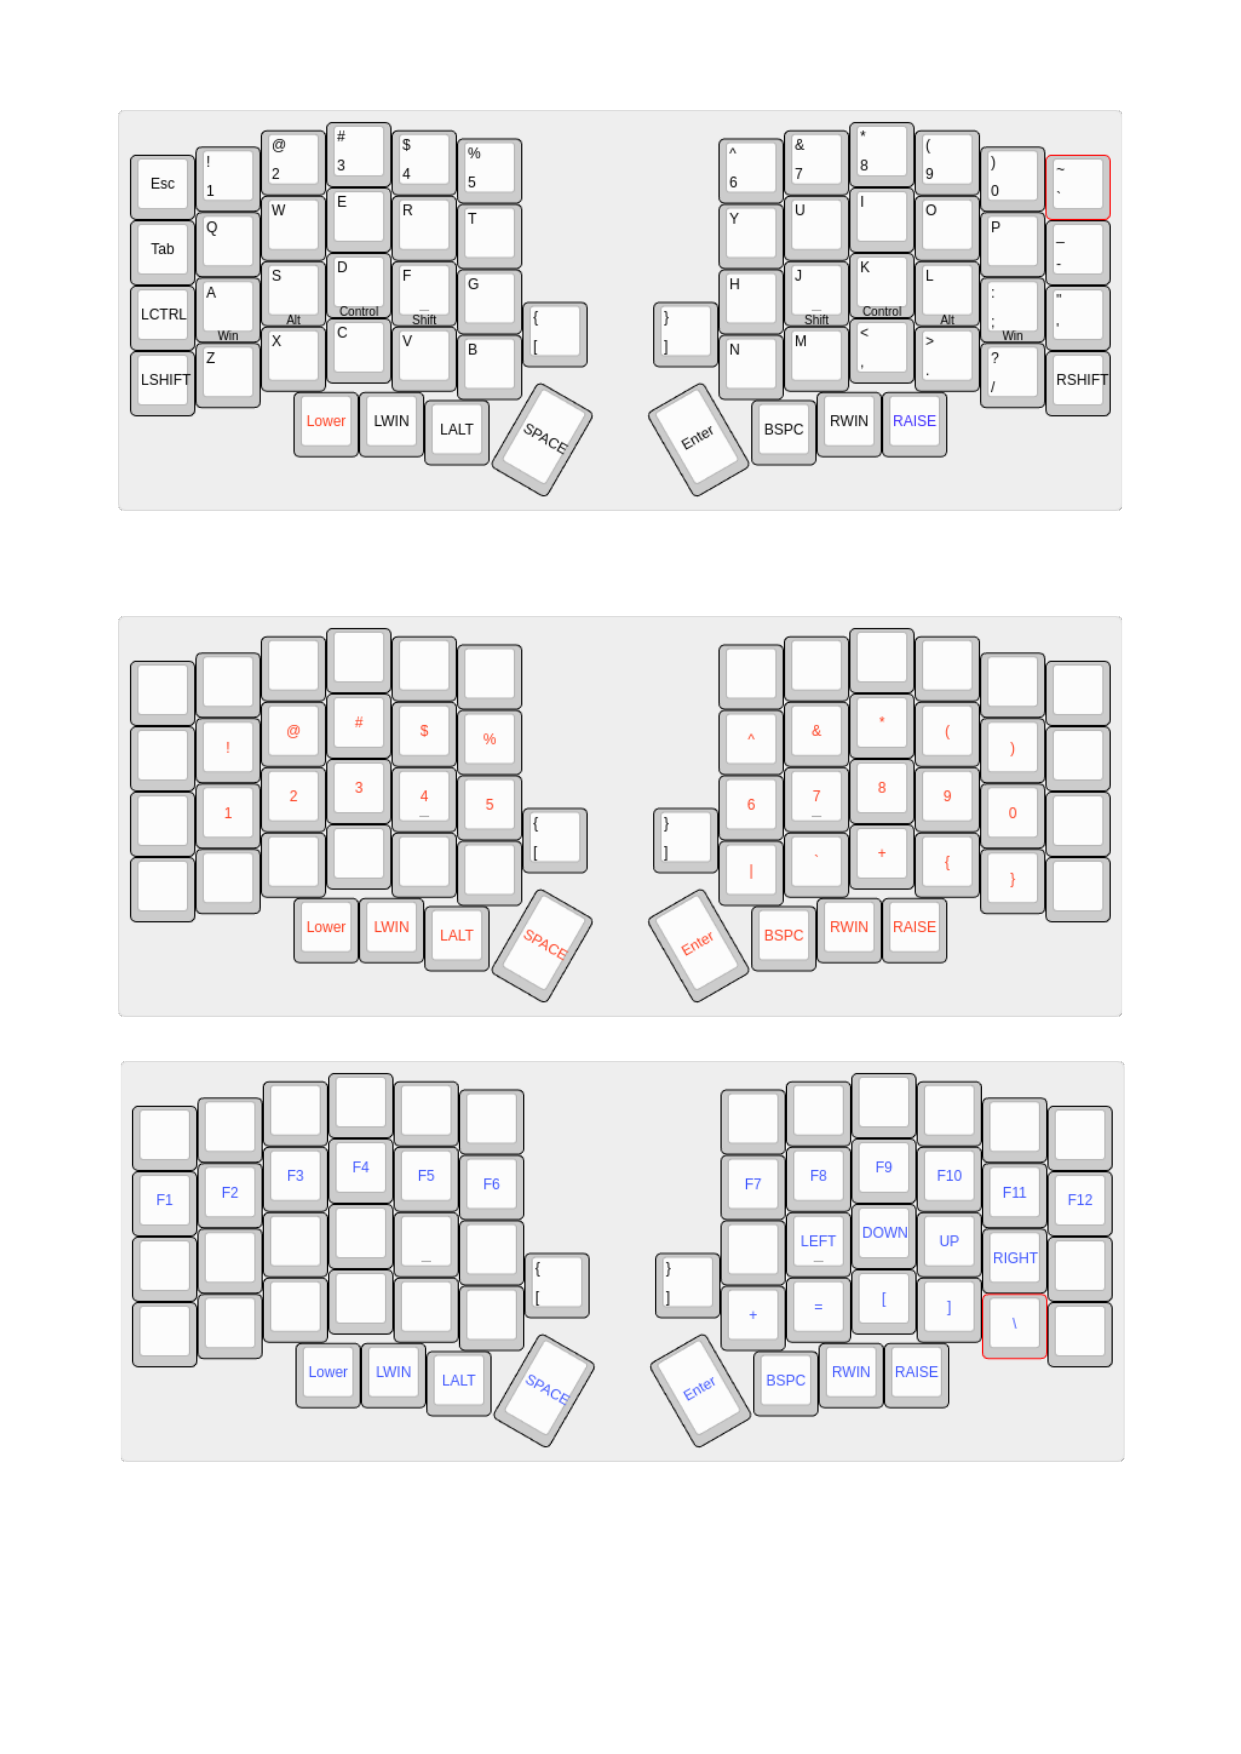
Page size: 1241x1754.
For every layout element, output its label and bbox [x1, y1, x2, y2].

picture [118, 616, 1123, 1017]
picture [118, 110, 1123, 511]
picture [120, 1061, 1125, 1462]
